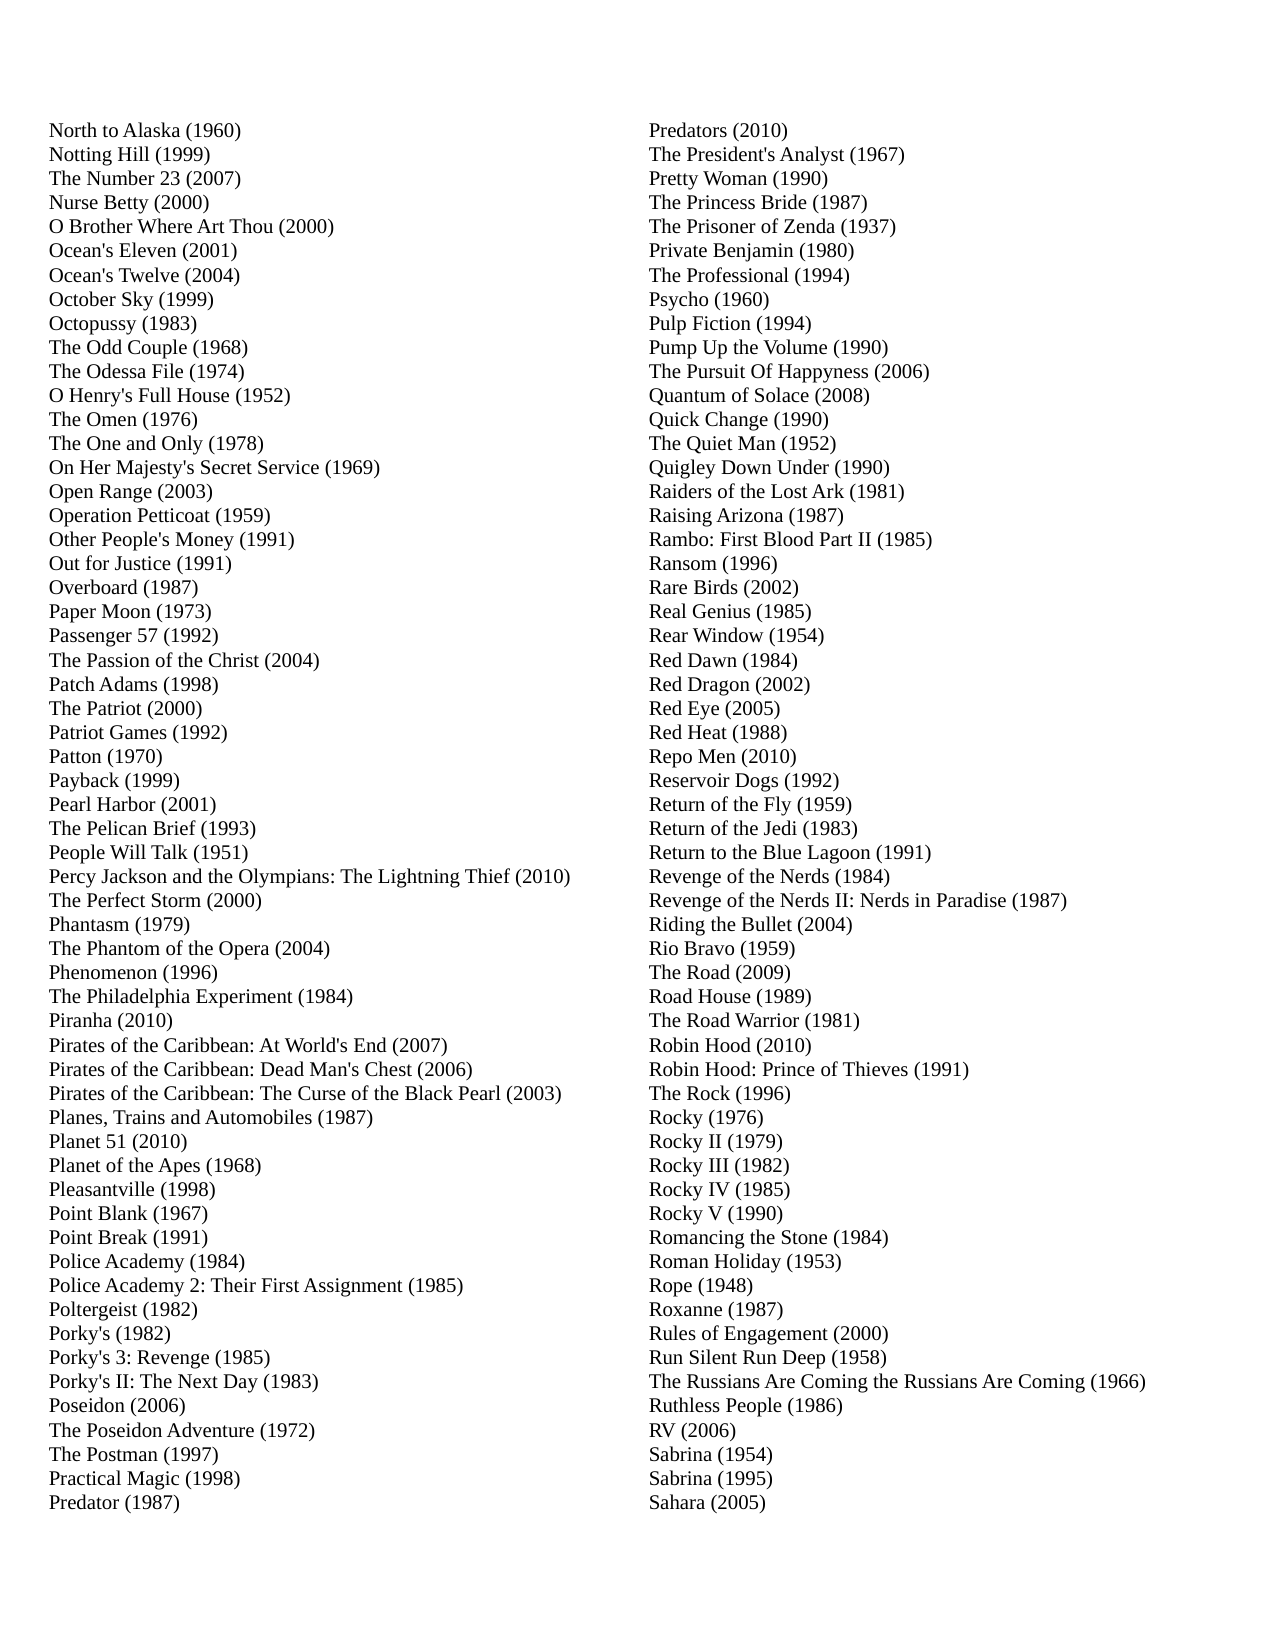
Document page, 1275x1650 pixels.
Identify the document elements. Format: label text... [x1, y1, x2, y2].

text The Prisoner of Zenda (1937) [648, 214, 1248, 238]
text Road House (1989) [648, 984, 1248, 1008]
text Planes, Trains and Automobiles (1987) [48, 1105, 648, 1129]
text Porky's 3: Revenge (1985) [48, 1345, 648, 1369]
text Pirates of the Caribbean: Dead Man's Chest (2006) [48, 1057, 648, 1081]
text Pirates of the Caribbean: The Curse of the Black Pearl (2003) [48, 1081, 648, 1105]
text Rules of Engagement (2000) [648, 1321, 1248, 1345]
text Raiders of the Lost Ark (1981) [648, 479, 1248, 503]
text The Phantom of the Opera (2004) [48, 936, 648, 960]
text Paper Moon (1973) [48, 599, 648, 623]
text Quick Change (1990) [648, 407, 1248, 431]
text The Pursuit Of Happyness (2006) [648, 359, 1248, 383]
text The Poseidon Adventure (1972) [48, 1417, 648, 1442]
text The Postman (1997) [48, 1442, 648, 1466]
text Out for Justice (1991) [48, 551, 648, 575]
text Planet of the Apes (1968) [48, 1153, 648, 1177]
text Real Genius (1985) [648, 599, 1248, 623]
text Other People's Money (1991) [48, 527, 648, 551]
text Poseidon (2006) [48, 1393, 648, 1417]
text The Professional (1994) [648, 262, 1248, 287]
text Overboard (1987) [48, 575, 648, 599]
text Private Benjamin (1980) [648, 238, 1248, 262]
text Sabrina (1995) [648, 1466, 1248, 1490]
text Patriot Games (1992) [48, 720, 648, 744]
text Rio Bravo (1959) [648, 936, 1248, 960]
text Ocean's Eleven (2001) [48, 238, 648, 262]
text Ransom (1996) [648, 551, 1248, 575]
text Repo Men (2010) [648, 744, 1248, 768]
text Rear Window (1954) [648, 623, 1248, 647]
text People Will Talk (1951) [48, 840, 648, 864]
text Return of the Jedi (1983) [648, 816, 1248, 840]
text North to Alaska (1960) [48, 118, 648, 142]
text Porky's (1982) [48, 1321, 648, 1345]
text Point Break (1991) [48, 1225, 648, 1249]
text Rocky V (1990) [648, 1201, 1248, 1225]
text Return to the Blue Lagoon (1991) [648, 840, 1248, 864]
text Raising Arizona (1987) [648, 503, 1248, 527]
text The Perfect Storm (2000) [48, 888, 648, 912]
text Police Academy (1984) [48, 1249, 648, 1273]
text Revenge of the Nerds II: Nerds in Paradise (1987) [648, 888, 1248, 912]
text Pump Up the Volume (1990) [648, 335, 1248, 359]
text The Princess Bride (1987) [648, 190, 1248, 214]
text Planet 51 (2010) [48, 1129, 648, 1153]
text Pirates of the Caribbean: At World's End (2007) [48, 1032, 648, 1057]
text Rocky III (1982) [648, 1153, 1248, 1177]
text The Number 23 (2007) [48, 166, 648, 190]
text The Road (2009) [648, 960, 1248, 984]
text Revenge of the Nerds (1984) [648, 864, 1248, 888]
text October Sky (1999) [48, 287, 648, 311]
text Patch Adams (1998) [48, 672, 648, 696]
text The Rock (1996) [648, 1081, 1248, 1105]
text The Quiet Man (1952) [648, 431, 1248, 455]
text Nurse Betty (2000) [48, 190, 648, 214]
text The Omen (1976) [48, 407, 648, 431]
text Pulp Fiction (1994) [648, 311, 1248, 335]
text O Brother Where Art Thou (2000) [48, 214, 648, 238]
text The Philadelphia Experiment (1984) [48, 984, 648, 1008]
text Psycho (1960) [648, 287, 1248, 311]
text Rocky II (1979) [648, 1129, 1248, 1153]
text Rambo: First Blood Part II (1985) [648, 527, 1248, 551]
text Robin Hood (2010) [648, 1032, 1248, 1057]
text The One and Only (1978) [48, 431, 648, 455]
text Red Dragon (2002) [648, 672, 1248, 696]
text Ruthless People (1986) [648, 1393, 1248, 1417]
text Return of the Fly (1959) [648, 792, 1248, 816]
text Quantum of Solace (2008) [648, 383, 1248, 407]
text Operation Petticoat (1959) [48, 503, 648, 527]
text Rocky (1976) [648, 1105, 1248, 1129]
text Poltergeist (1982) [48, 1297, 648, 1321]
text Red Eye (2005) [648, 696, 1248, 720]
text Sabrina (1954) [648, 1442, 1248, 1466]
text Rope (1948) [648, 1273, 1248, 1297]
text Sahara (2005) [648, 1490, 1248, 1514]
text Practical Magic (1998) [48, 1466, 648, 1490]
text Roman Holiday (1953) [648, 1249, 1248, 1273]
text The Patriot (2000) [48, 696, 648, 720]
text Percy Jackson and the Olympians: The Lightning Thief (2010) [48, 864, 648, 888]
text Phantasm (1979) [48, 912, 648, 936]
text The Russians Are Coming the Russians Are Coming (1966) [648, 1369, 1248, 1393]
text Red Dawn (1984) [648, 647, 1248, 672]
text Quigley Down Under (1990) [648, 455, 1248, 479]
text Open Range (2003) [48, 479, 648, 503]
text Pearl Harbor (2001) [48, 792, 648, 816]
text On Her Majesty's Secret Service (1969) [48, 455, 648, 479]
text Piranha (2010) [48, 1008, 648, 1032]
text O Henry's Full House (1952) [48, 383, 648, 407]
text The Road Warrior (1981) [648, 1008, 1248, 1032]
text Patton (1970) [48, 744, 648, 768]
text Phenomenon (1996) [48, 960, 648, 984]
text Predators (2010) [648, 118, 1248, 142]
text Riding the Bullet (2004) [648, 912, 1248, 936]
text Rare Birds (2002) [648, 575, 1248, 599]
text Red Heat (1988) [648, 720, 1248, 744]
text The Odd Couple (1968) [48, 335, 648, 359]
text Robin Hood: Prince of Thieves (1991) [648, 1057, 1248, 1081]
text Predator (1987) [48, 1490, 648, 1514]
text Pleasantville (1998) [48, 1177, 648, 1201]
text Police Academy 2: Their First Assignment (1985) [48, 1273, 648, 1297]
text The Pelican Brief (1993) [48, 816, 648, 840]
text The President's Analyst (1967) [648, 142, 1248, 166]
text Octopussy (1983) [48, 311, 648, 335]
text RV (2006) [648, 1417, 1248, 1442]
text Porky's II: The Next Day (1983) [48, 1369, 648, 1393]
text Rocky IV (1985) [648, 1177, 1248, 1201]
text Run Silent Run Deep (1958) [648, 1345, 1248, 1369]
text Ocean's Twelve (2004) [48, 262, 648, 287]
text Pretty Woman (1990) [648, 166, 1248, 190]
text Passenger 57 (1992) [48, 623, 648, 647]
text Point Blank (1967) [48, 1201, 648, 1225]
text Payback (1999) [48, 768, 648, 792]
text The Odessa File (1974) [48, 359, 648, 383]
text Reservoir Dogs (1992) [648, 768, 1248, 792]
text Roxanne (1987) [648, 1297, 1248, 1321]
text Romancing the Stone (1984) [648, 1225, 1248, 1249]
text Notting Hill (1999) [48, 142, 648, 166]
text The Passion of the Christ (2004) [48, 647, 648, 672]
